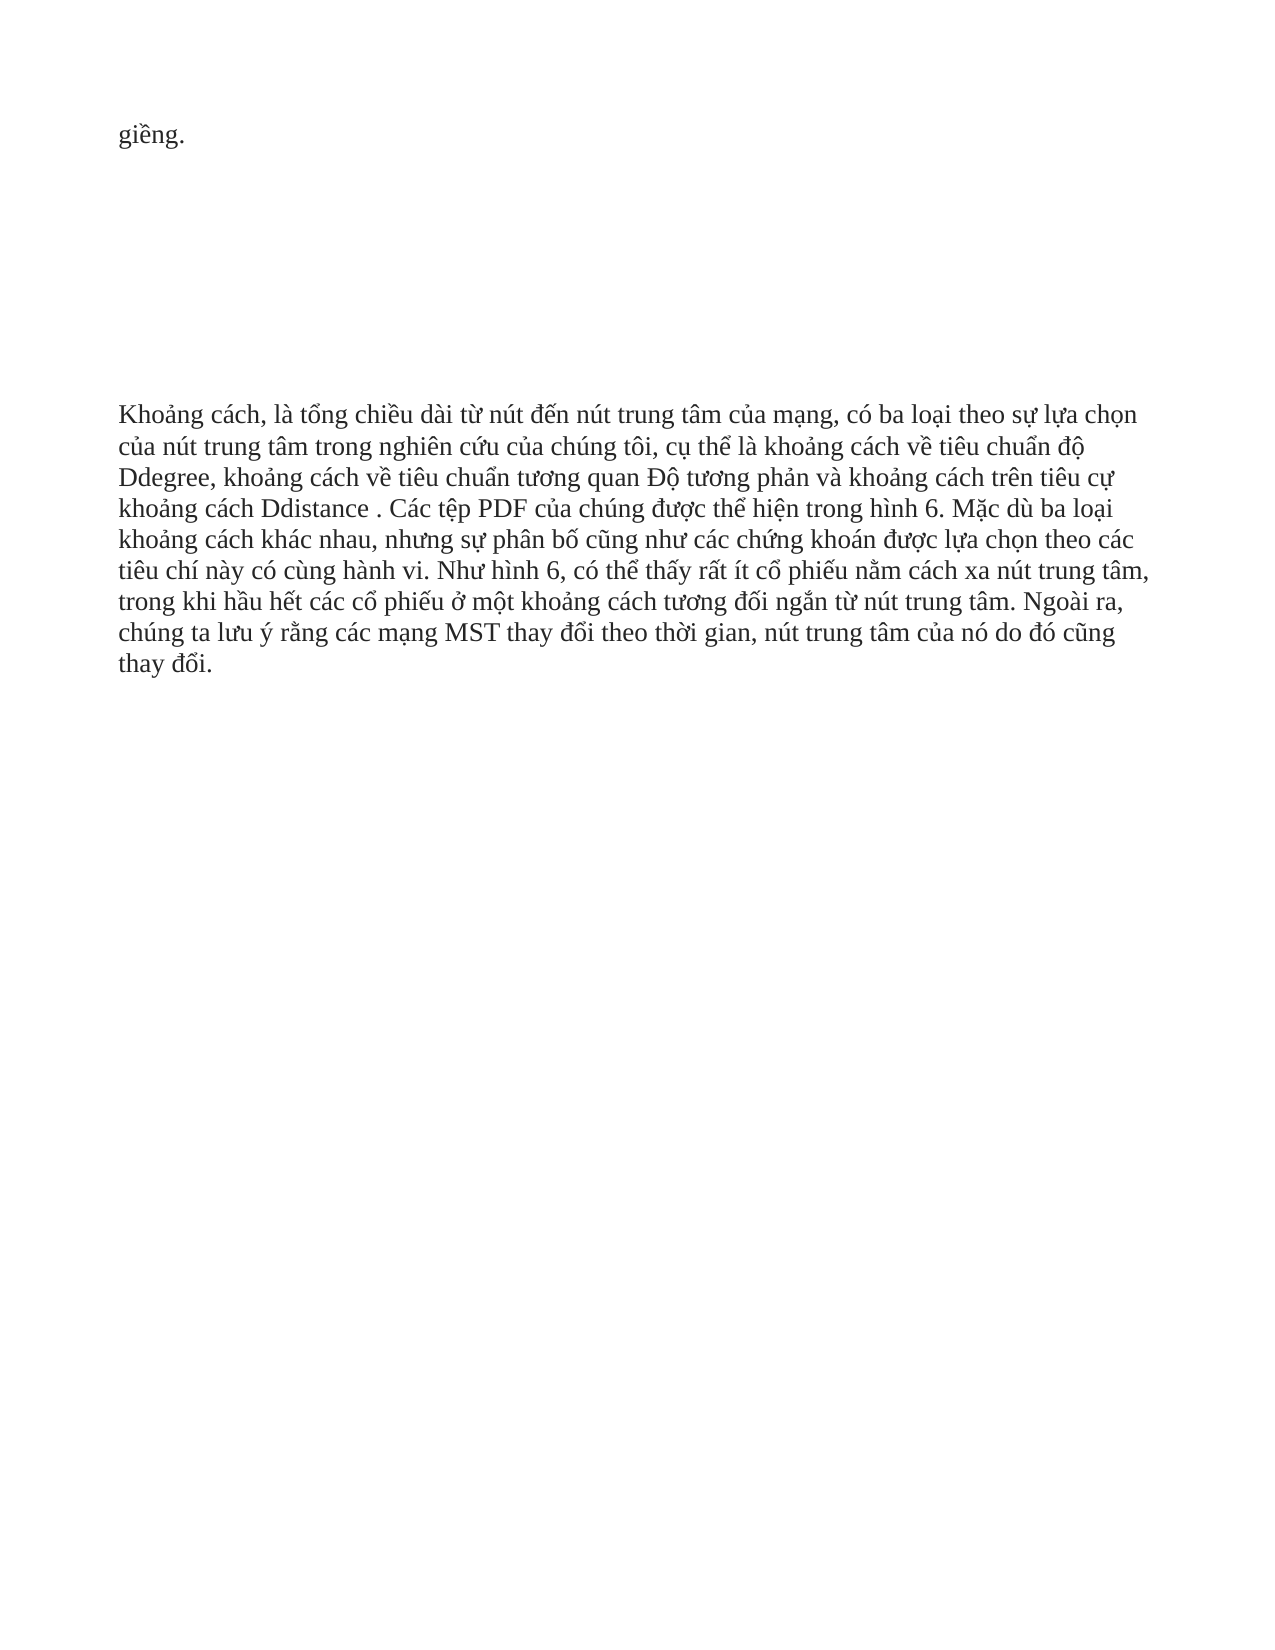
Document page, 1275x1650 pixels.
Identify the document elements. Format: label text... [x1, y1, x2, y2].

text Khoảng cách, là tổng chiều dài từ nút đến nút trung tâm của mạng, có ba loại theo sự lựa chọn của nút trung tâm trong nghiên cứu của chúng tôi, cụ thể là khoảng cách về tiêu chuẩn độ Ddegree, khoảng cách về tiêu chuẩn tương quan Độ tương phản và khoảng cách trên tiêu cự khoảng cách Ddistance . Các tệp PDF của chúng được thể hiện trong hình 6. Mặc dù ba loại khoảng cách khác nhau, nhưng sự phân bố cũng như các chứng khoán được lựa chọn theo các tiêu chí này có cùng hành vi. Như hình 6, có thể thấy rất ít cổ phiếu nằm cách xa nút trung tâm, trong khi hầu hết các cổ phiếu ở một khoảng cách tương đối ngắn từ nút trung tâm. Ngoài ra, chúng ta lưu ý rằng các mạng MST thay đổi theo thời gian, nút trung tâm của nó do đó cũng thay đổi. [118, 212, 1157, 679]
text giềng. [118, 118, 1157, 149]
